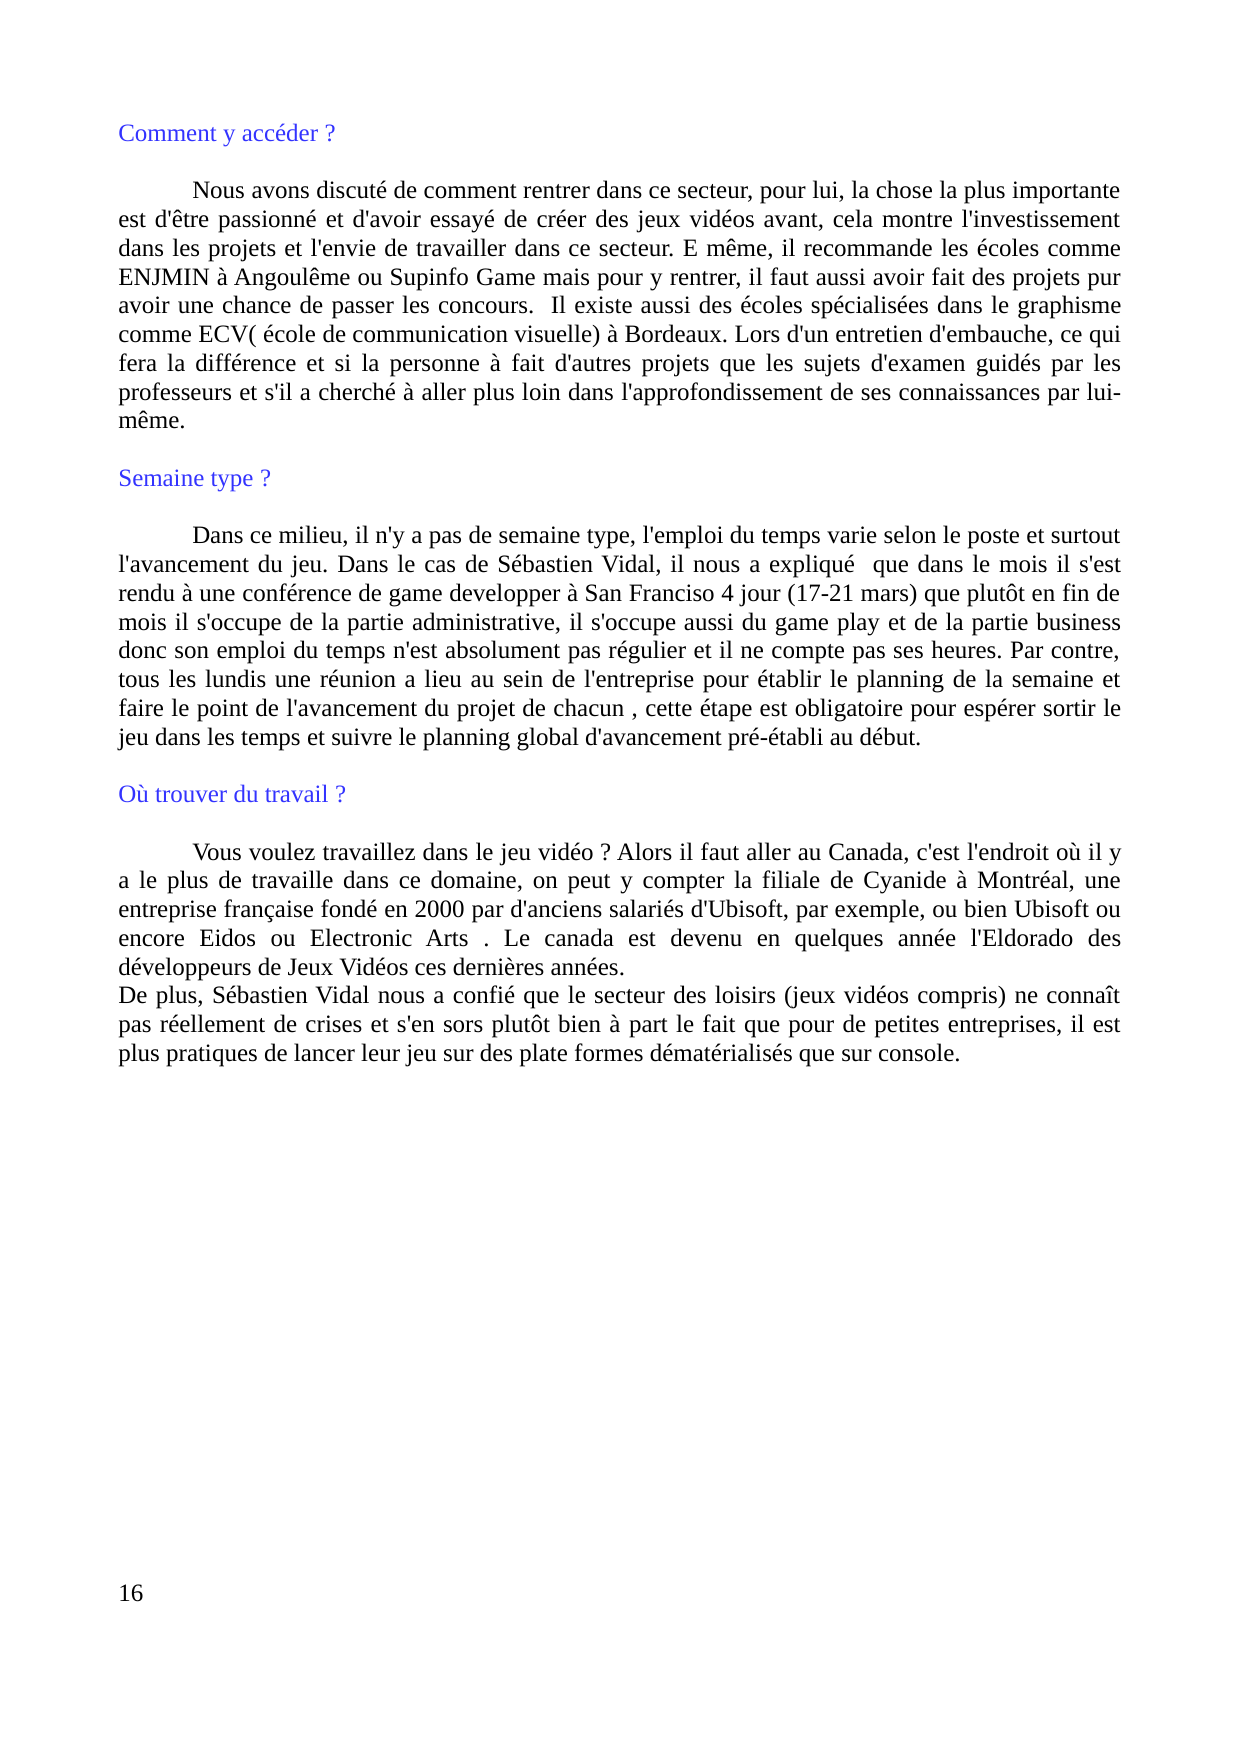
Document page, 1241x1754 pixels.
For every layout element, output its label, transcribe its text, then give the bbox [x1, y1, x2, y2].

text De plus, Sébastien Vidal nous a confié que le secteur des loisirs (jeux vidéos compris) ne connaît pas réellement de crises et s'en sors plutôt bien à part le fait que pour de petites entreprises, il est plus pratiques de lancer leur jeu sur des plate formes dématérialisés que sur console. [118, 981, 1122, 1067]
text Comment y accéder ? [118, 118, 1122, 147]
text Semaine type ? [118, 463, 1122, 492]
text Nous avons discuté de comment rentrer dans ce secteur, pour lui, la chose la plus importante est d'être passionné et d'avoir essayé de créer des jeux vidéos avant, cela montre l'investissement dans les projets et l'envie de travailler dans ce secteur. E même, il recommande les écoles comme ENJMIN à Angoulême ou Supinfo Game mais pour y rentrer, il faut aussi avoir fait des projets pur avoir une chance de passer les concours. Il existe aussi des écoles spécialisées dans le graphisme comme ECV( école de communication visuelle) à Bordeaux. Lors d'un entretien d'embauche, ce qui fera la différence et si la personne à fait d'autres projets que les sujets d'examen guidés par les professeurs et s'il a cherché à aller plus loin dans l'approfondissement de ses connaissances par lui-même. [118, 176, 1122, 434]
text Vous voulez travaillez dans le jeu vidéo ? Alors il faut aller au Canada, c'est l'endroit où il y a le plus de travaille dans ce domaine, on peut y compter la filiale de Cyanide à Montréal, une entreprise française fondé en 2000 par d'anciens salariés d'Ubisoft, par exemple, ou bien Ubisoft ou encore Eidos ou Electronic Arts . Le canada est devenu en quelques année l'Eldorado des développeurs de Jeux Vidéos ces dernières années. [118, 837, 1122, 981]
text Dans ce milieu, il n'y a pas de semaine type, l'emploi du temps varie selon le poste et surtout l'avancement du jeu. Dans le cas de Sébastien Vidal, il nous a expliqué que dans le mois il s'est rendu à une conférence de game developper à San Franciso 4 jour (17-21 mars) que plutôt en fin de mois il s'occupe de la partie administrative, il s'occupe aussi du game play et de la partie business donc son emploi du temps n'est absolument pas régulier et il ne compte pas ses heures. Par contre, tous les lundis une réunion a lieu au sein de l'entreprise pour établir le planning de la semaine et faire le point de l'avancement du projet de chacun , cette étape est obligatoire pour espérer sortir le jeu dans les temps et suivre le planning global d'avancement pré-établi au début. [118, 521, 1122, 751]
text Où trouver du travail ? [118, 779, 1122, 808]
